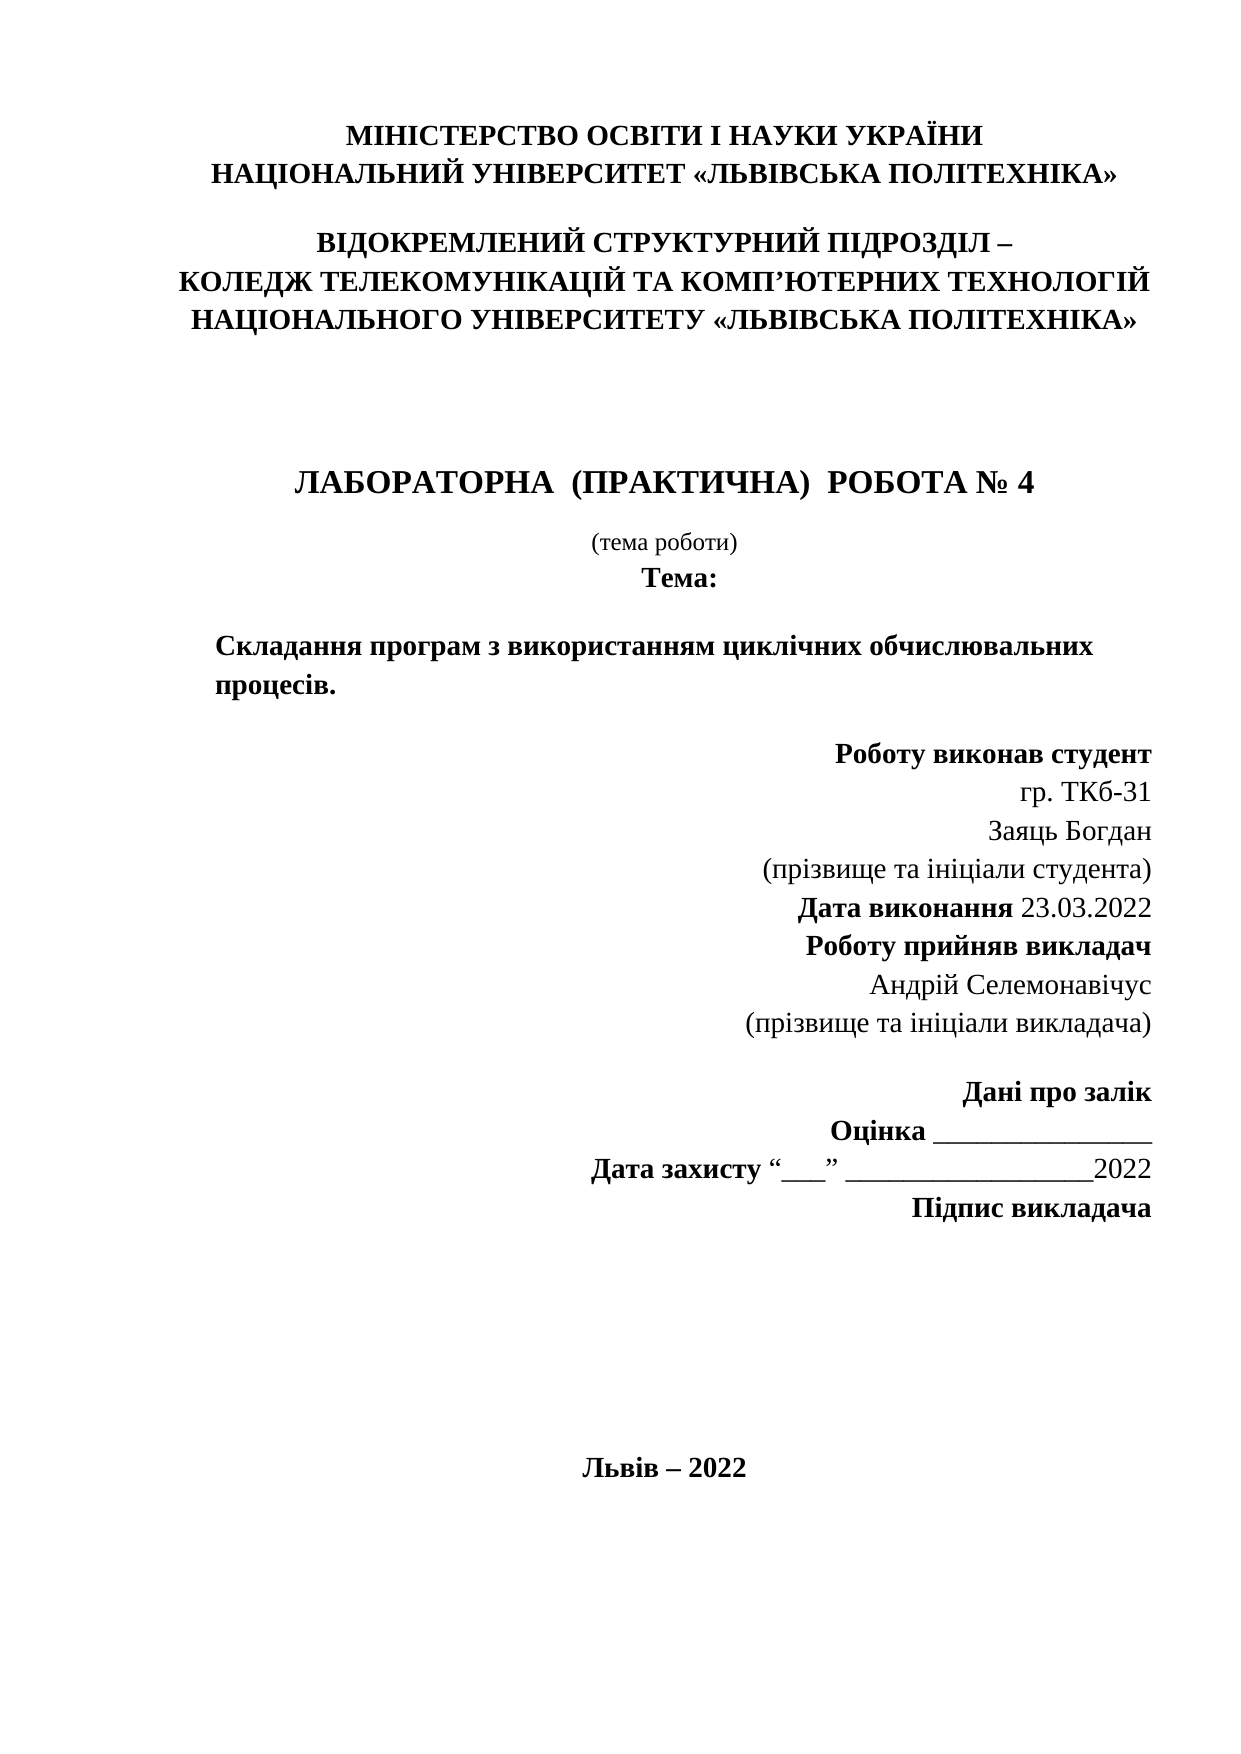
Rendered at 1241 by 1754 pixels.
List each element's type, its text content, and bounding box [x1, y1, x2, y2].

text Заяць Богдан [177, 813, 1152, 846]
text ЛАБОРАТОРНА (ПРАКТИЧНА) РОБОТА № 4 [177, 462, 1152, 500]
text МІНІСТЕРСТВО ОСВІТИ І НАУКИ УКРАЇНИ [177, 118, 1152, 152]
text Андрій Селемонавічус [177, 967, 1152, 1001]
text (прізвище та ініціали викладача) [177, 1006, 1152, 1039]
text Дата виконання 23.03.2022 [177, 890, 1152, 923]
text процесів. [177, 667, 1152, 701]
text Роботу виконав студент [177, 736, 1152, 769]
text НАЦІОНАЛЬНИЙ УНІВЕРСИТЕТ «ЛЬВІВСЬКА ПОЛІТЕХНІКА» [177, 157, 1152, 190]
text Оцінка _______________ [177, 1113, 1152, 1146]
text Підпис викладача [177, 1190, 1152, 1446]
text КОЛЕДЖ ТЕЛЕКОМУНІКАЦІЙ ТА КОМП’ЮТЕРНИХ ТЕХНОЛОГІЙ [177, 264, 1152, 297]
text Тема: [177, 560, 1152, 593]
text Роботу прийняв викладач [177, 928, 1152, 962]
text Дані про залік [177, 1074, 1152, 1108]
text гр. ТКб-31 [177, 774, 1152, 808]
text Львів – 2022 [177, 1450, 1152, 1484]
text (тема роботи) [177, 527, 1152, 556]
text НАЦІОНАЛЬНОГО УНІВЕРСИТЕТУ «ЛЬВІВСЬКА ПОЛІТЕХНІКА» [177, 302, 1152, 336]
text Дата захисту “___” _________________2022 [177, 1151, 1152, 1185]
text Складання програм з використанням циклічних обчислювальних [177, 628, 1152, 662]
text ВІДОКРЕМЛЕНИЙ СТРУКТУРНИЙ ПІДРОЗДІЛ – [177, 225, 1152, 259]
text (прізвище та ініціали студента) [177, 851, 1152, 885]
